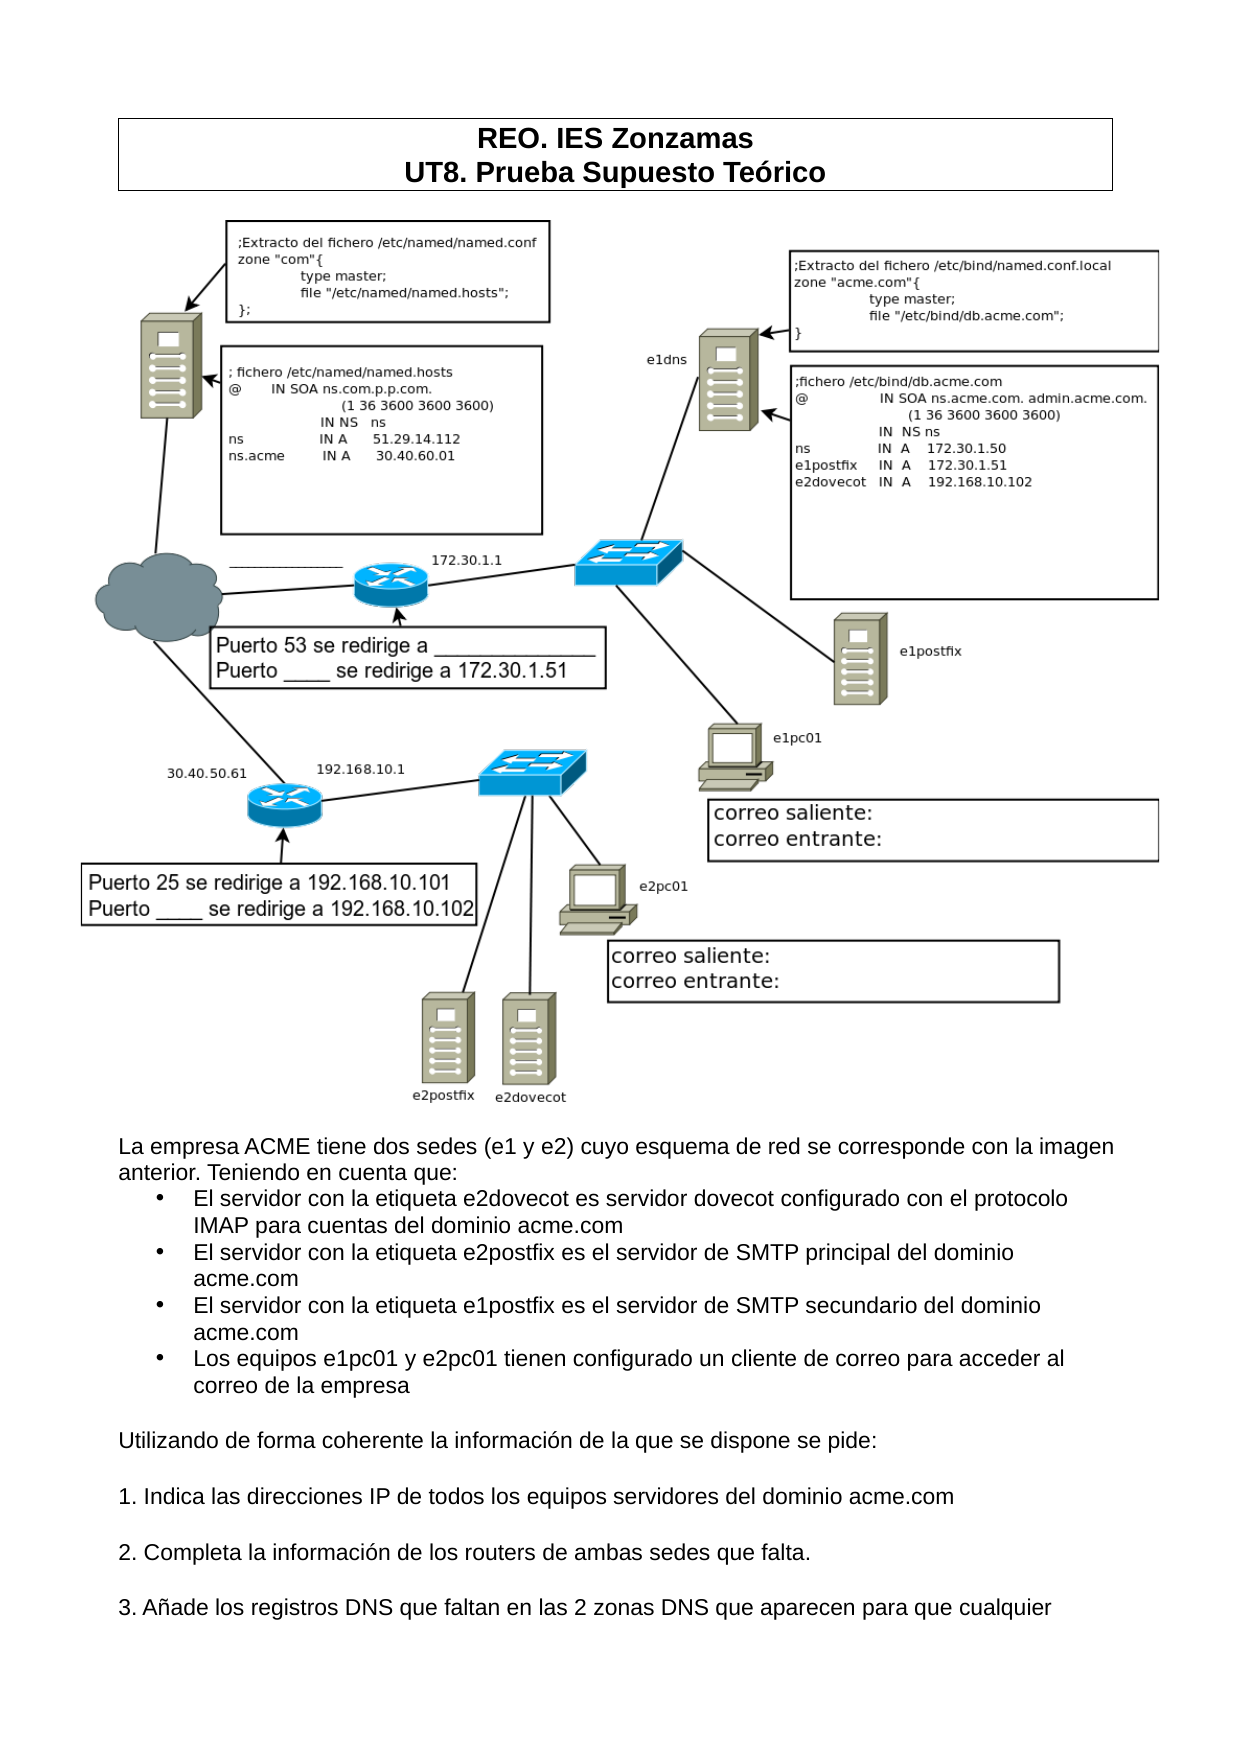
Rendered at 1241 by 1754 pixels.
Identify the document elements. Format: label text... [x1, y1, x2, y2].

text UT8. Prueba Supuesto Teórico [119, 152, 1112, 190]
list El servidor con la etiqueta e2postfix es el servidor de SMTP principal del dominio acme.com [156, 1238, 1122, 1292]
text 3. Añade los registros DNS que faltan en las 2 zonas DNS que aparecen para que cualquier [118, 1594, 1122, 1620]
text 2. Completa la información de los routers de ambas sedes que falta. [118, 1538, 1122, 1565]
text Utilizando de forma coherente la información de la que se dispone se pide: [118, 1427, 1122, 1454]
text REO. IES Zonzamas [119, 119, 1112, 152]
list El servidor con la etiqueta e2dovecot es servidor dovecot configurado con el protocolo IMAP para cuentas del dominio acme.com [156, 1185, 1122, 1238]
list El servidor con la etiqueta e1postfix es el servidor de SMTP secundario del dominio acme.com [156, 1292, 1122, 1345]
picture [80, 220, 1160, 1104]
text La empresa ACME tiene dos sedes (e1 y e2) cuyo esquema de red se corresponde con la imagen anterior. Teniendo en cuenta que: [118, 1133, 1122, 1185]
text 1. Indica las direcciones IP de todos los equipos servidores del dominio acme.com [118, 1483, 1122, 1509]
list Los equipos e1pc01 y e2pc01 tienen configurado un cliente de correo para acceder al correo de la empresa [156, 1345, 1122, 1398]
